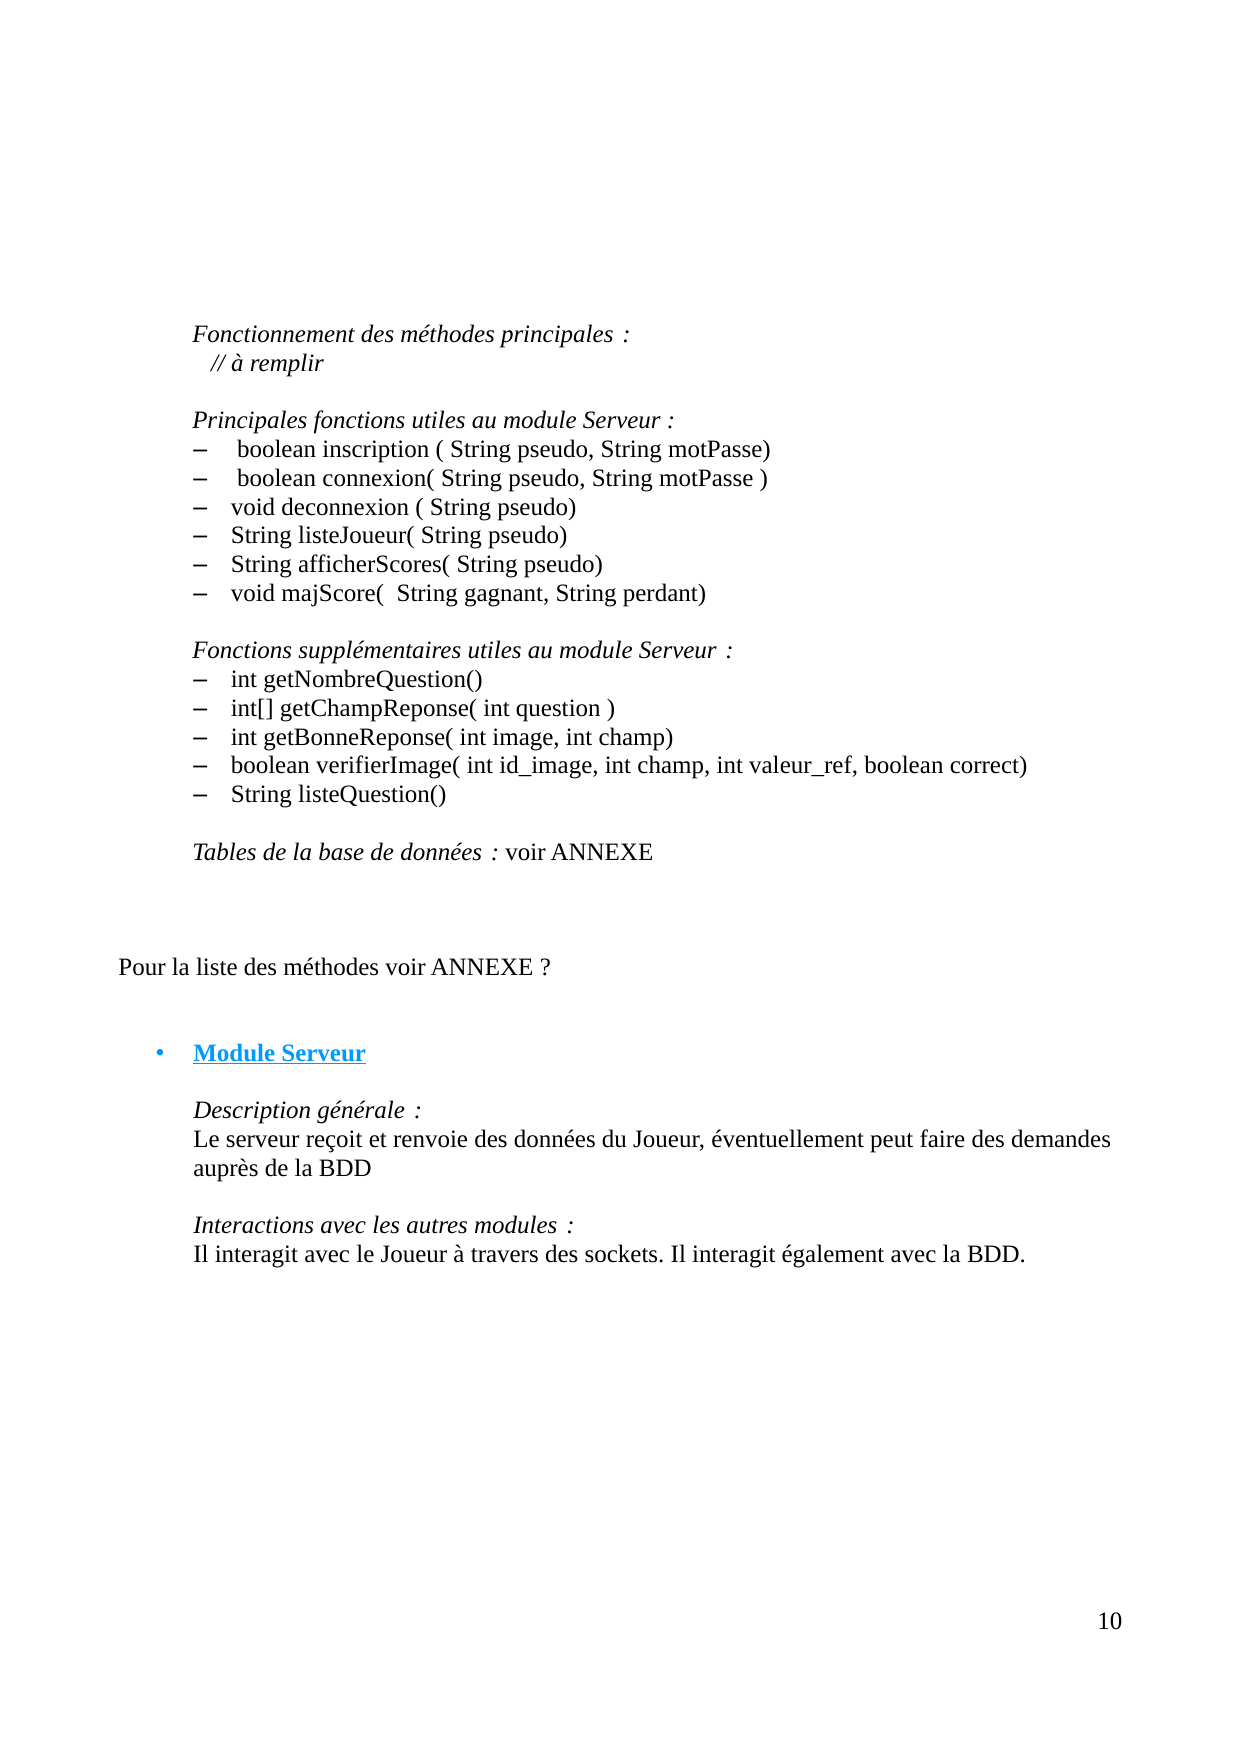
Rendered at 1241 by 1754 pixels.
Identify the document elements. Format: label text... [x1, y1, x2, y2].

text Pour la liste des méthodes voir ANNEXE ? [118, 952, 1122, 981]
text // à remplir [118, 348, 1122, 377]
list Interactions avec les autres modules : [156, 1211, 1122, 1239]
list int[] getChampReponse( int question ) [193, 693, 1122, 722]
list int getBonneReponse( int image, int champ) [193, 722, 1122, 751]
list void majScore( String gagnant, String perdant) [193, 578, 1122, 607]
list String listeQuestion() [193, 779, 1122, 808]
list Module Serveur [156, 1038, 1122, 1067]
text Tables de la base de données : voir ANNEXE [118, 837, 1122, 866]
list boolean verifierImage( int id_image, int champ, int valeur_ref, boolean correct) [193, 751, 1122, 779]
list Description générale : [156, 1096, 1122, 1124]
list boolean connexion( String pseudo, String motPasse ) [193, 463, 1122, 492]
text Fonctionnement des méthodes principales : [118, 319, 1122, 348]
text Principales fonctions utiles au module Serveur : [118, 406, 1122, 434]
text Fonctions supplémentaires utiles au module Serveur : [118, 636, 1122, 664]
list Il interagit avec le Joueur à travers des sockets. Il interagit également avec la BDD. [156, 1239, 1122, 1268]
list String listeJoueur( String pseudo) [193, 521, 1122, 549]
list int getNombreQuestion() [193, 664, 1122, 693]
list void deconnexion ( String pseudo) [193, 492, 1122, 521]
list boolean inscription ( String pseudo, String motPasse) [193, 434, 1122, 463]
list String afficherScores( String pseudo) [193, 549, 1122, 578]
list Le serveur reçoit et renvoie des données du Joueur, éventuellement peut faire des demandes auprès de la BDD [156, 1124, 1122, 1182]
